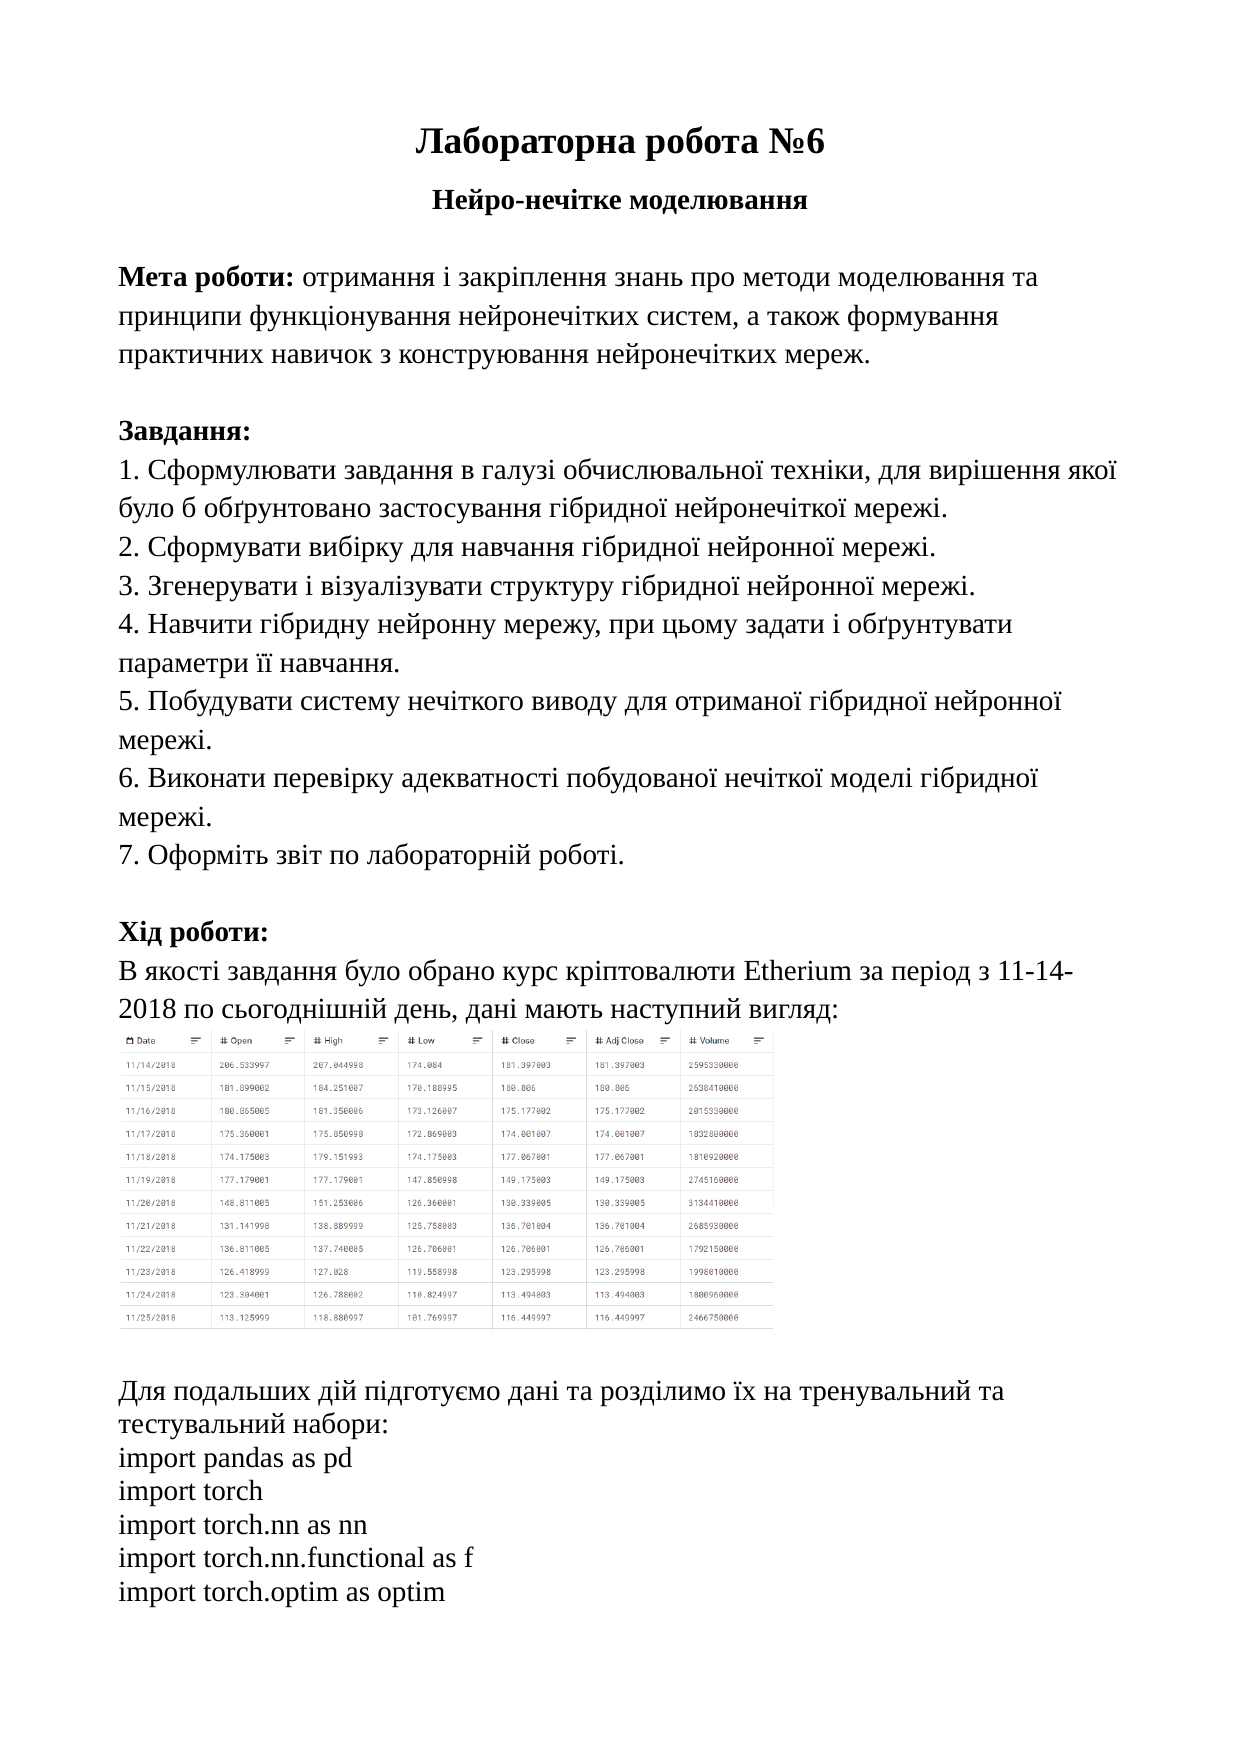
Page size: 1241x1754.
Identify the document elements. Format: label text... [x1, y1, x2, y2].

text Хід роботи: [118, 914, 1122, 948]
text Для подальших дій підготуємо дані та розділимо їх на тренувальний та тестувальний набори: [118, 1373, 1122, 1440]
text import torch.nn as nn [118, 1507, 1122, 1540]
text 3. Згенерувати і візуалізувати структуру гібридної нейронної мережі. [118, 568, 1122, 601]
text Лабораторна робота №6 [118, 118, 1122, 161]
text Нейро-нечітке моделювання [118, 182, 1122, 216]
text import torch.optim as optim [118, 1574, 1122, 1607]
text 2. Сформувати вибірку для навчання гібридної нейронної мережі. [118, 529, 1122, 563]
text В якості завдання було обрано курс кріптовалюти Etherium за період з 11-14-2018 по сьогоднішній день, дані мають наступний вигляд: [118, 953, 1122, 1025]
text Мета роботи: отримання і закріплення знань про методи моделювання та принципи функціонування нейронечітких систем, а також формування практичних навичок з конструювання нейронечітких мереж. [118, 259, 1122, 370]
text Завдання: [118, 413, 1122, 447]
text 4. Навчити гібридну нейронну мережу, при цьому задати і обґрунтувати параметри її навчання. [118, 606, 1122, 678]
text 6. Виконати перевірку адекватності побудованої нечіткої моделі гібридної мережі. [118, 760, 1122, 832]
text 5. Побудувати систему нечіткого виводу для отриманої гібридної нейронної мережі. [118, 683, 1122, 755]
text import torch [118, 1473, 1122, 1507]
text import torch.nn.functional as f [118, 1540, 1122, 1574]
text import pandas as pd [118, 1440, 1122, 1473]
picture [120, 1030, 774, 1330]
text 1. Сформулювати завдання в галузі обчислювальної техніки, для вирішення якої було б обґрунтовано застосування гібридної нейронечіткої мережі. [118, 452, 1122, 524]
text 7. Оформіть звіт по лабораторній роботі. [118, 837, 1122, 871]
